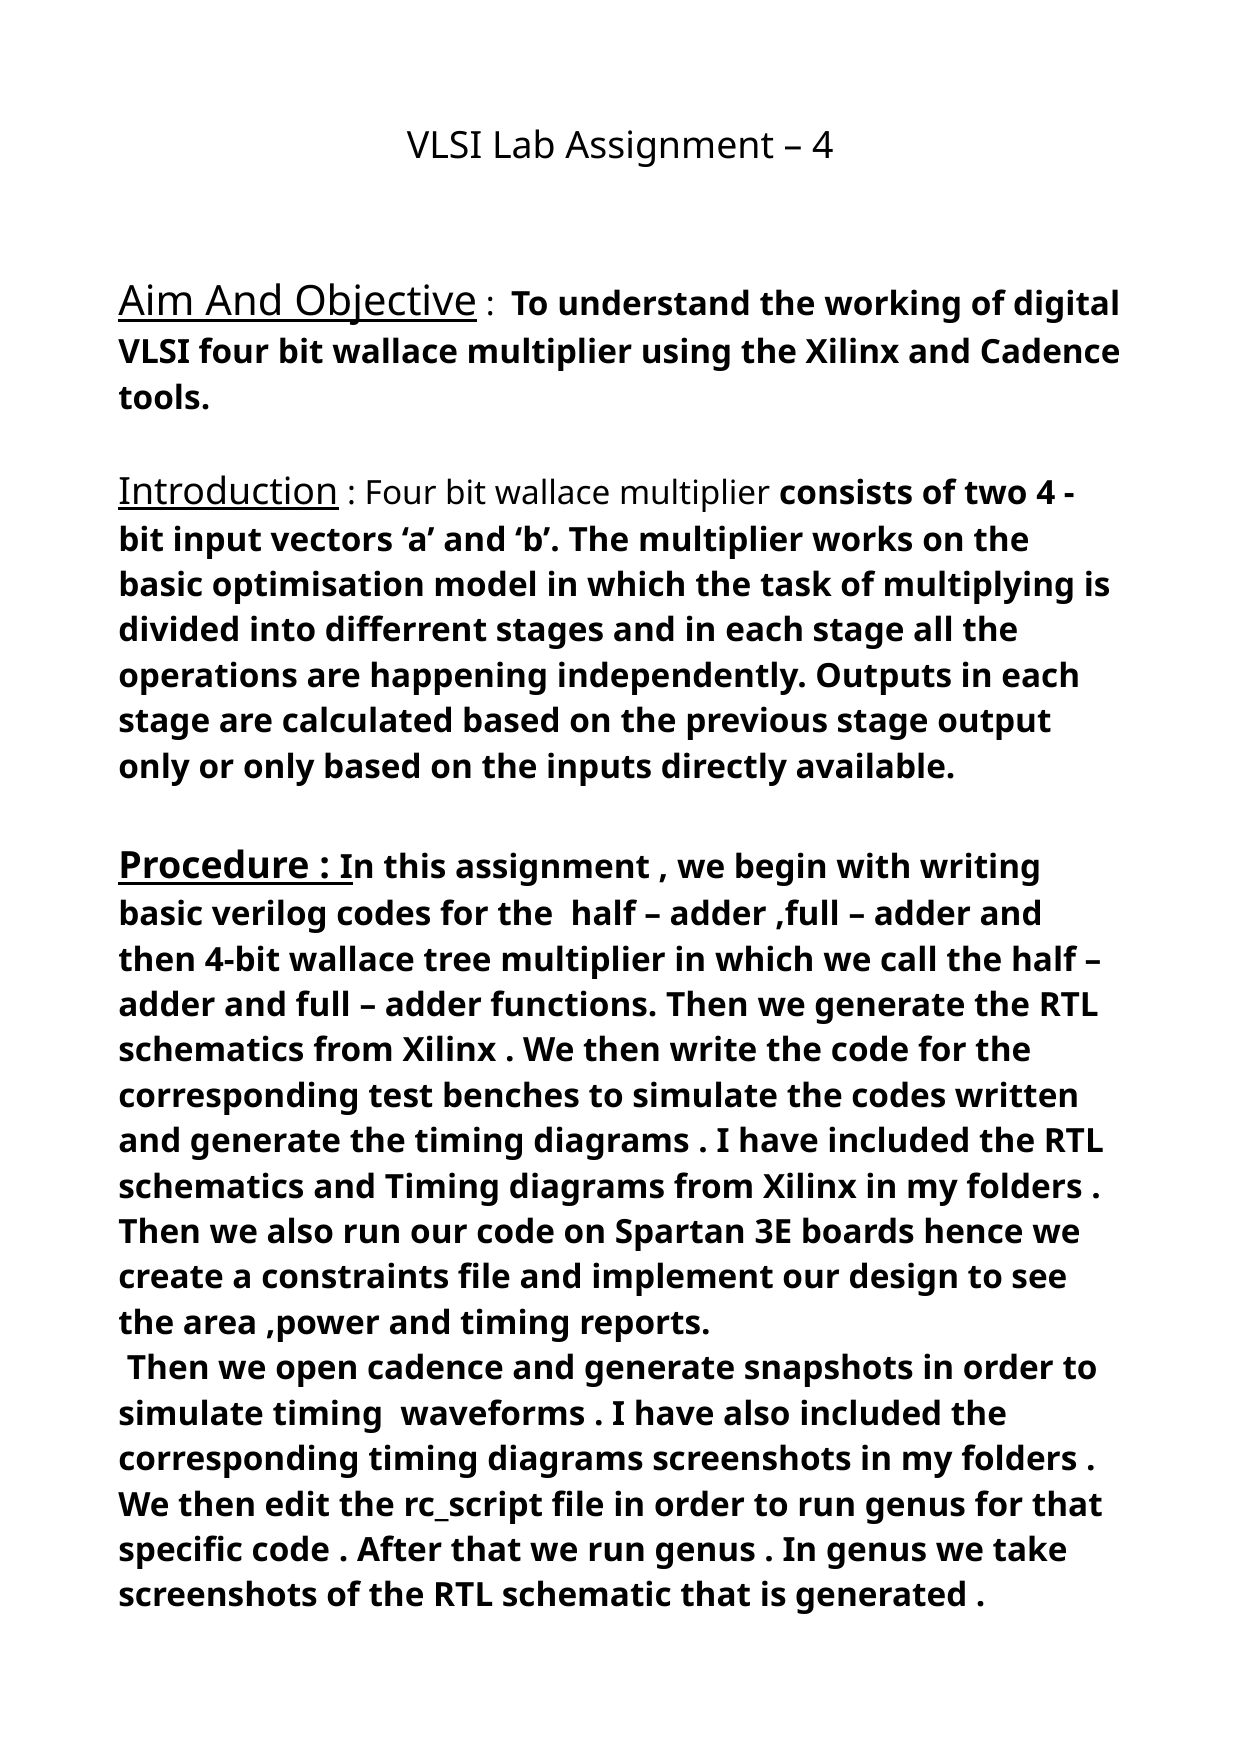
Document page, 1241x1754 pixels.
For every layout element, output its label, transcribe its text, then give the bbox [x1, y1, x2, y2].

text We then edit the rc_script file in order to run genus for that specific code . After that we run genus . In genus we take screenshots of the RTL schematic that is generated . [118, 1480, 1122, 1617]
text Procedure : In this assignment , we begin with writing basic verilog codes for the half – adder ,full – adder and then 4-bit wallace tree multiplier in which we call the half – adder and full – adder functions. Then we generate the RTL schematics from Xilinx . We then write the code for the corresponding test benches to simulate the codes written and generate the timing diagrams . I have included the RTL schematics and Timing diagrams from Xilinx in my folders . Then we also run our code on Spartan 3E boards hence we create a constraints file and implement our design to see the area ,power and timing reports. [118, 839, 1122, 1344]
text Introduction : Four bit wallace multiplier consists of two 4 - bit input vectors ‘a’ and ‘b’. The multiplier works on the basic optimisation model in which the task of multiplying is divided into differrent stages and in each stage all the operations are happening independently. Outputs in each stage are calculated based on the previous stage output only or only based on the inputs directly available. [118, 464, 1122, 788]
text VLSI Lab Assignment – 4 [118, 118, 1122, 169]
text Aim And Objective : To understand the working of digital VLSI four bit wallace multiplier using the Xilinx and Cadence tools. [118, 271, 1122, 419]
text Then we open cadence and generate snapshots in order to simulate timing waveforms . I have also included the corresponding timing diagrams screenshots in my folders . [118, 1344, 1122, 1480]
